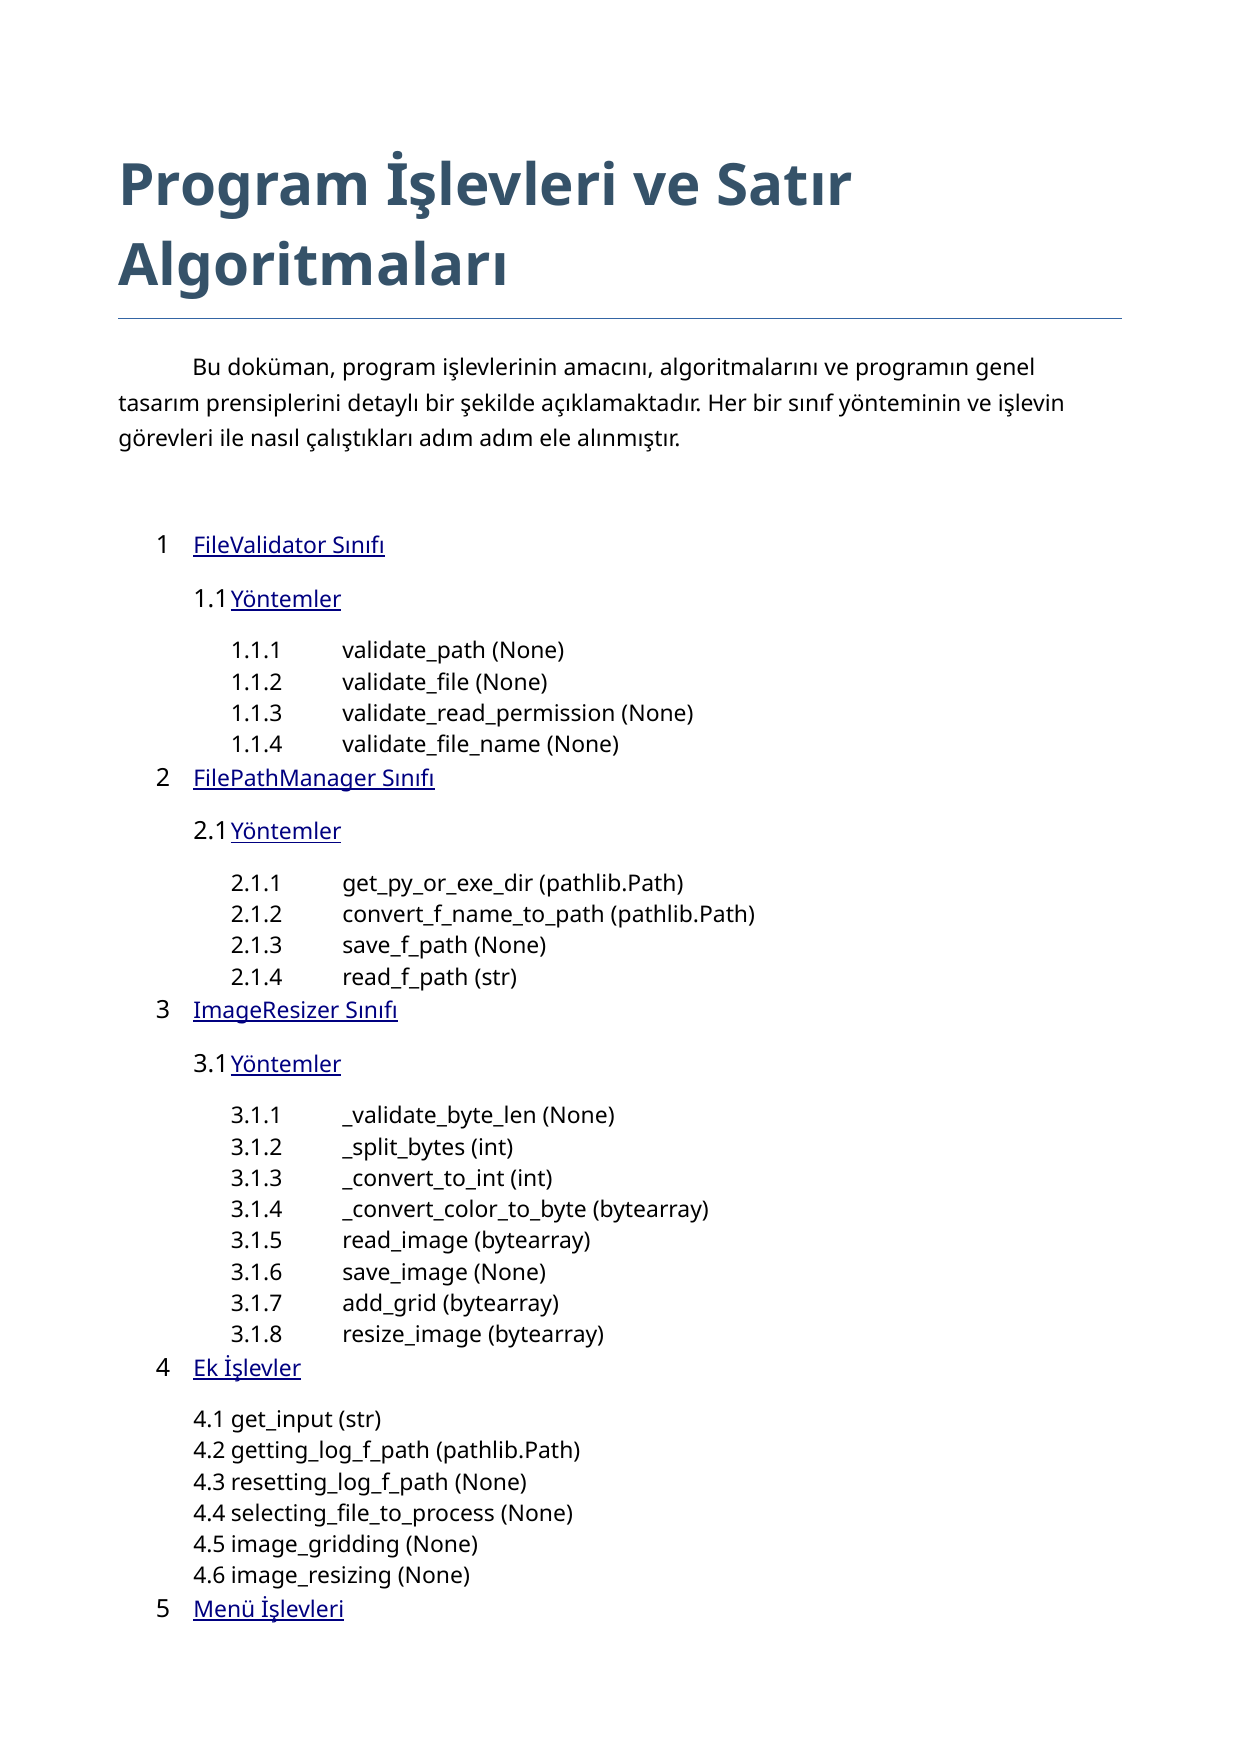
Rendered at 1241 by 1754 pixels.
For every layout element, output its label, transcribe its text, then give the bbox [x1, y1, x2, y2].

list _validate_byte_len (None) [231, 1099, 1122, 1130]
list _split_bytes (int) [231, 1130, 1122, 1162]
list selecting_file_to_process (None) [193, 1497, 1122, 1528]
list _convert_to_int (int) [231, 1162, 1122, 1193]
list Yöntemler [193, 1045, 1122, 1079]
list read_image (bytearray) [231, 1224, 1122, 1255]
list convert_f_name_to_path (pathlib.Path) [231, 898, 1122, 929]
list FilePathManager Sınıfı [156, 759, 1122, 793]
list Yöntemler [193, 813, 1122, 847]
list image_resizing (None) [193, 1559, 1122, 1590]
list resize_image (bytearray) [231, 1318, 1122, 1349]
title Program İşlevleri ve Satır Algoritmaları [118, 143, 1122, 302]
text Bu doküman, program işlevlerinin amacını, algoritmalarını ve programın genel tasarım prensiplerini detaylı bir şekilde açıklamaktadır. Her bir sınıf yönteminin ve işlevin görevleri ile nasıl çalıştıkları adım adım ele alınmıştır. [118, 319, 1122, 454]
list FileValidator Sınıfı [156, 527, 1122, 561]
list add_grid (bytearray) [231, 1287, 1122, 1318]
list get_input (str) [193, 1403, 1122, 1434]
list validate_file (None) [231, 665, 1122, 697]
list resetting_log_f_path (None) [193, 1465, 1122, 1497]
list get_py_or_exe_dir (pathlib.Path) [231, 867, 1122, 898]
list validate_read_permission (None) [231, 697, 1122, 728]
list read_f_path (str) [231, 960, 1122, 992]
list Menü İşlevleri [156, 1590, 1122, 1624]
list validate_path (None) [231, 634, 1122, 665]
list _convert_color_to_byte (bytearray) [231, 1193, 1122, 1224]
list save_image (None) [231, 1255, 1122, 1287]
list ImageResizer Sınıfı [156, 992, 1122, 1026]
list Yöntemler [193, 580, 1122, 614]
list getting_log_f_path (pathlib.Path) [193, 1434, 1122, 1465]
list validate_file_name (None) [231, 728, 1122, 759]
list image_gridding (None) [193, 1528, 1122, 1559]
list save_f_path (None) [231, 929, 1122, 960]
list Ek İşlevler [156, 1349, 1122, 1383]
